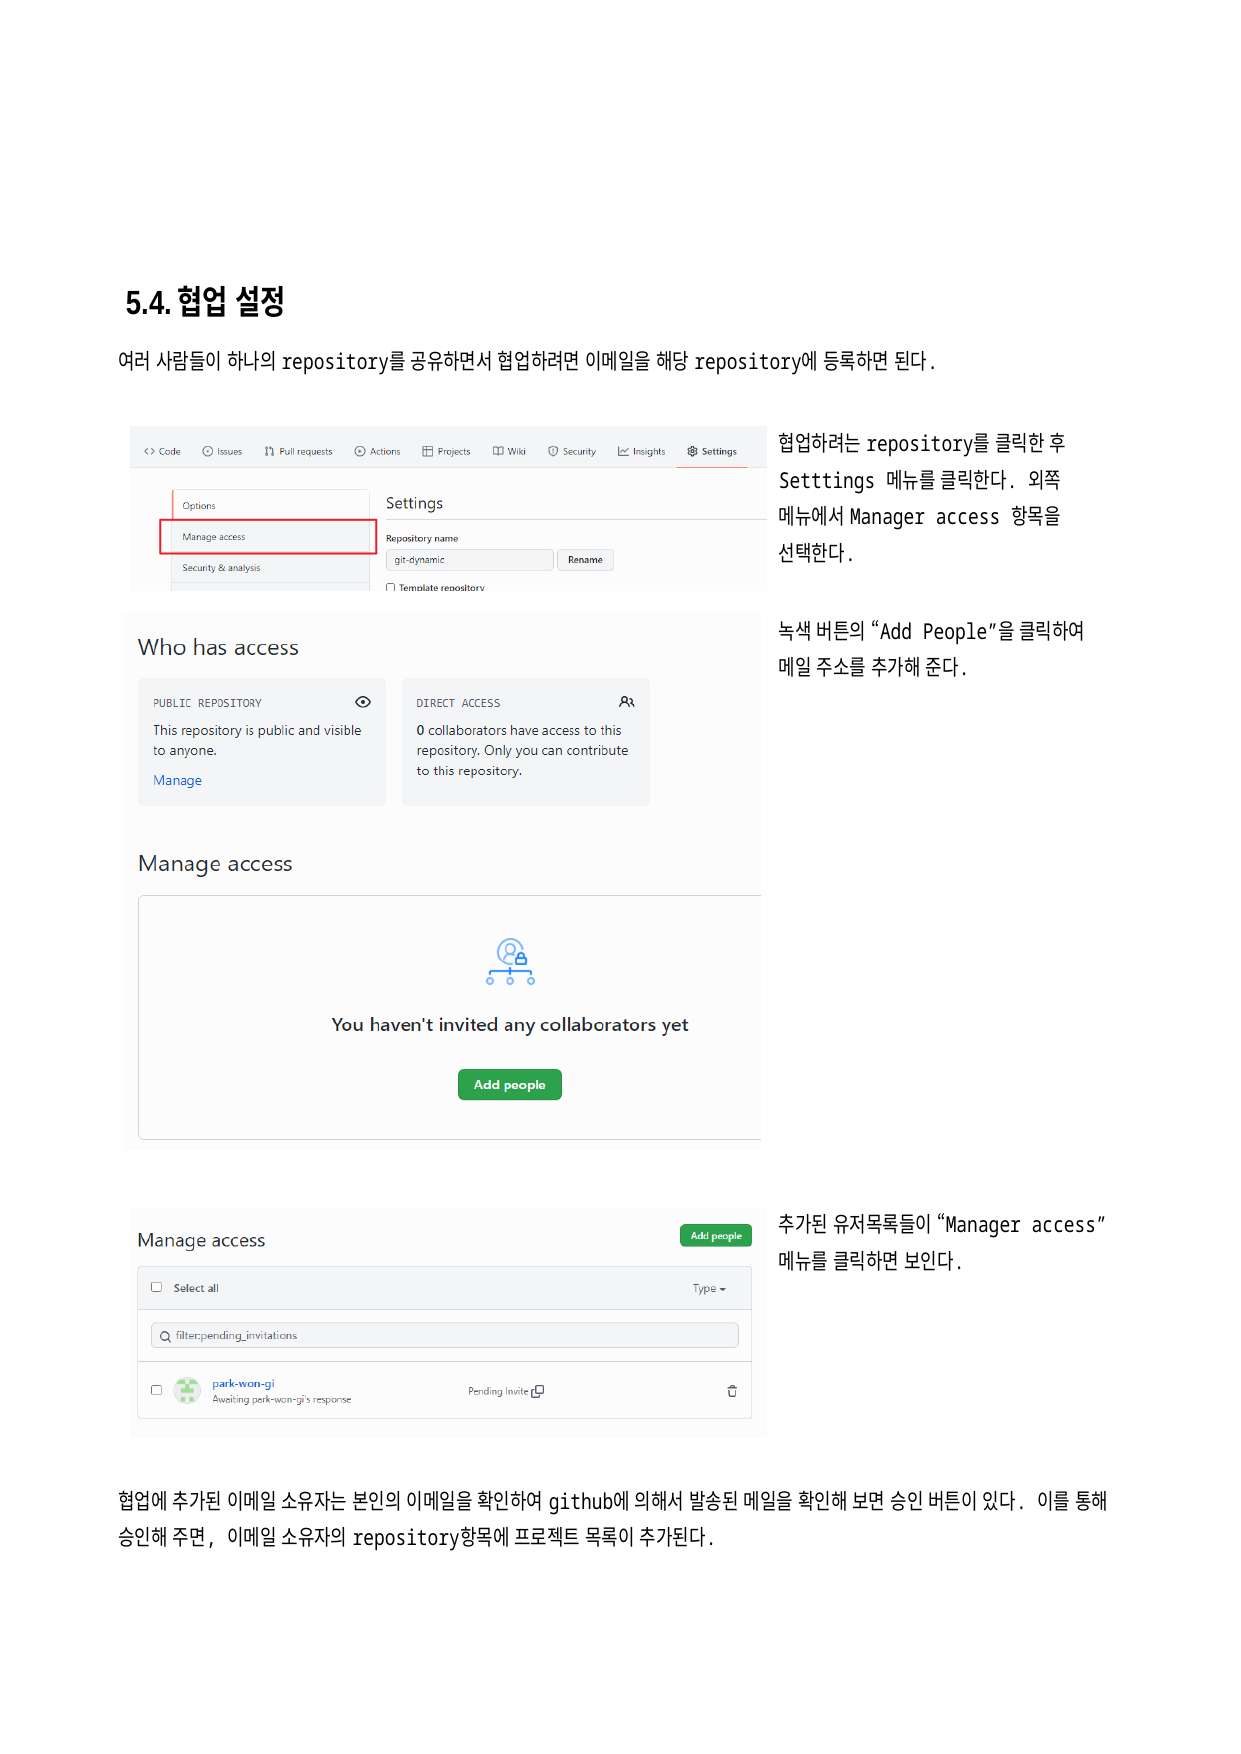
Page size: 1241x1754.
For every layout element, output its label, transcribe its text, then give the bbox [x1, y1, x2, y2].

table_cell 녹색 버튼의 “Add People”을 클릭하여 메일 주소를 추가해 준다. [767, 602, 1122, 1195]
text 여러 사람들이 하나의 repository를 공유하면서 협업하려면 이메일을 해당 repository에 등록하면 된다. [118, 344, 1122, 376]
text 협업에 추가된 이메일 소유자는 본인의 이메일을 확인하여 github에 의해서 발송된 메일을 확인해 보면 승인 버튼이 있다. 이를 통해 승인해 주면, 이메일 소유자의 repository항목에 프로젝트 목록이 추가된다. [118, 1484, 1122, 1552]
table_cell [118, 1195, 767, 1450]
picture [123, 613, 762, 1150]
table_cell [118, 602, 767, 1195]
picture [129, 1207, 767, 1438]
table_header [118, 415, 767, 602]
table_cell 추가된 유저목록들이 “Manager access” 메뉴를 클릭하면 보인다. [767, 1195, 1122, 1450]
subtitle 협업 설정 [118, 276, 1122, 324]
picture [129, 426, 767, 591]
table_header 협업하려는 repository를 클릭한 후 Setttings 메뉴를 클릭한다. 외쪽 메뉴에서 Manager access 항목을 선택한다. [767, 415, 1122, 602]
